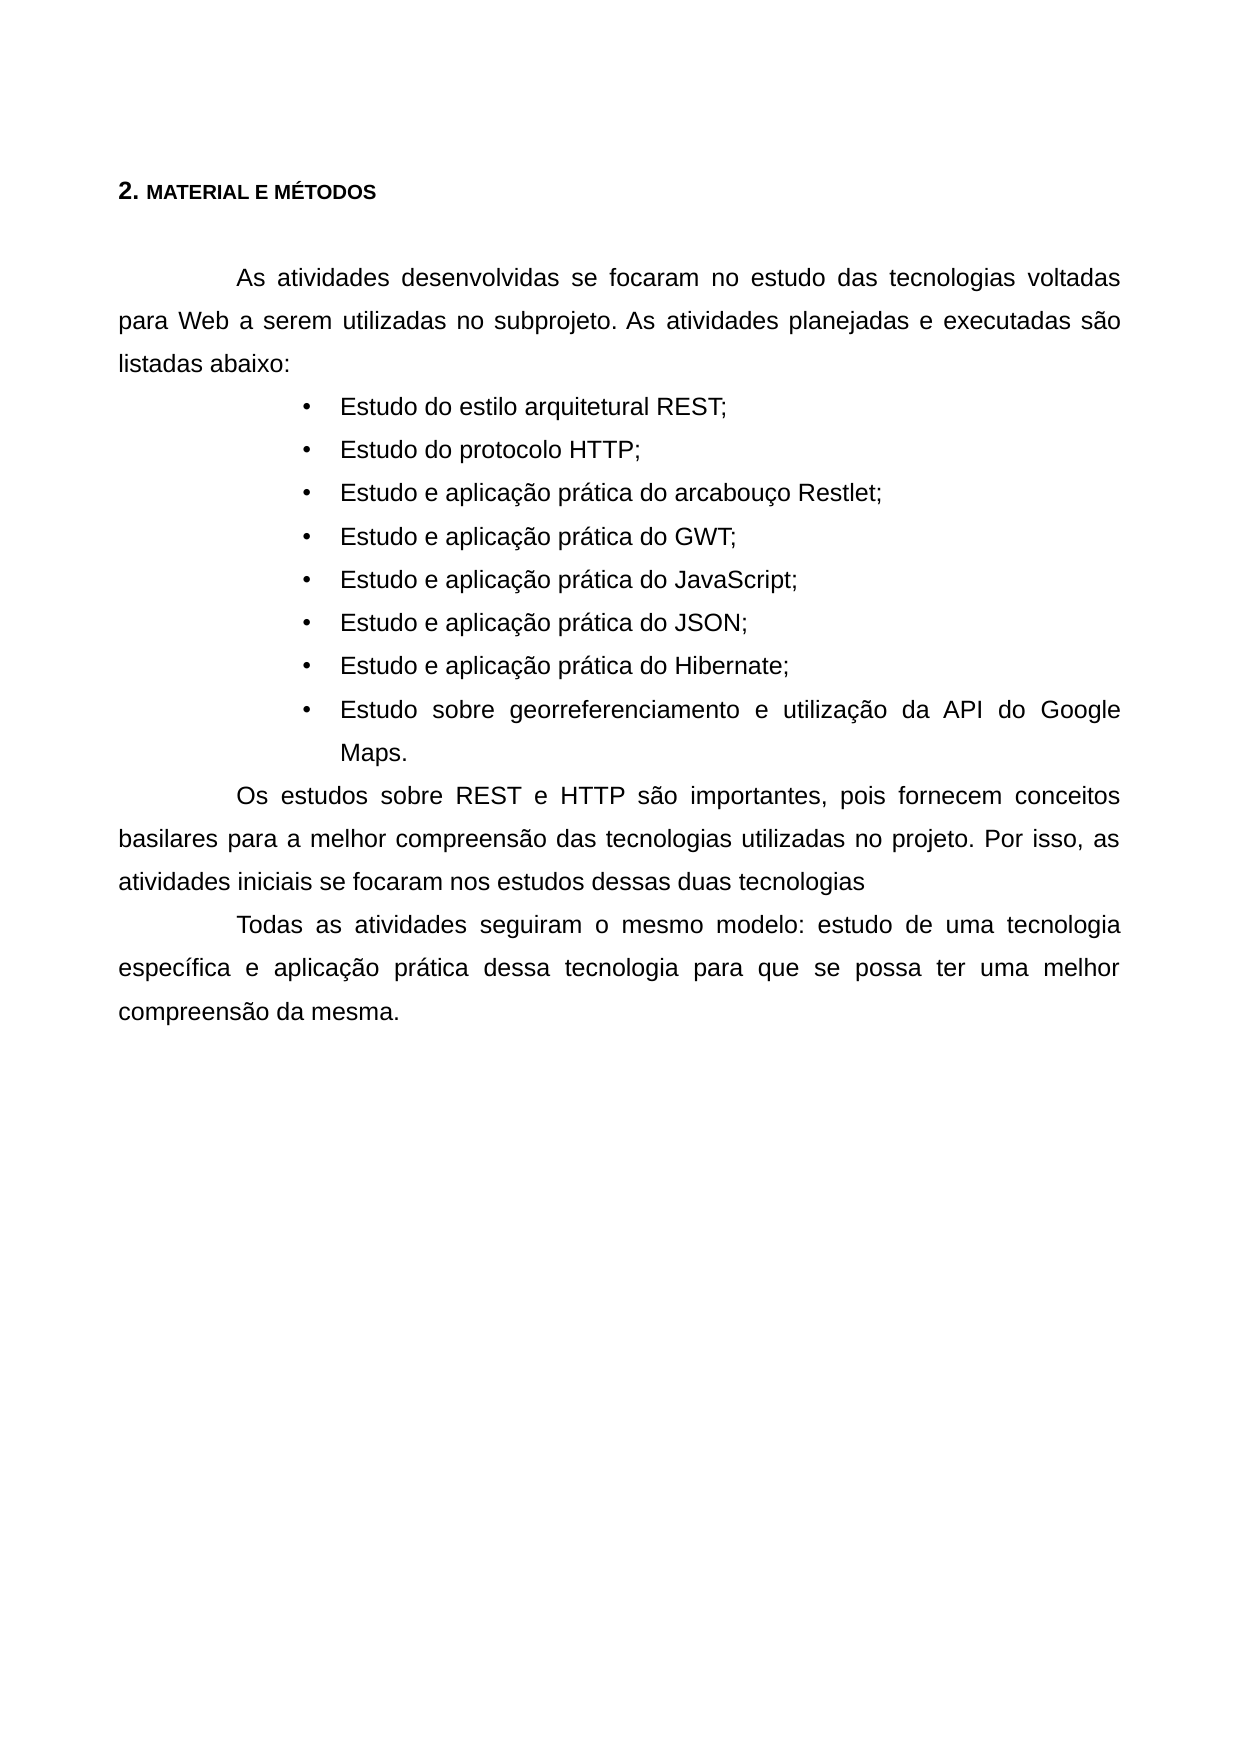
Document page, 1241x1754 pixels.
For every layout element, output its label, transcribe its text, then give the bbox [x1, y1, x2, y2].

list Estudo e aplicação prática do GWT; [302, 522, 1122, 551]
list Estudo e aplicação prática do JSON; [302, 608, 1122, 637]
list Estudo do estilo arquitetural REST; [302, 392, 1122, 421]
text As atividades desenvolvidas se focaram no estudo das tecnologias voltadas para Web a serem utilizadas no subprojeto. As atividades planejadas e executadas são listadas abaixo: [118, 263, 1122, 378]
list Estudo do protocolo HTTP; [302, 435, 1122, 464]
text Todas as atividades seguiram o mesmo modelo: estudo de uma tecnologia específica e aplicação prática dessa tecnologia para que se possa ter uma melhor compreensão da mesma. [118, 910, 1122, 1025]
list Estudo e aplicação prática do JavaScript; [302, 565, 1122, 594]
list Estudo e aplicação prática do Hibernate; [302, 651, 1122, 680]
list Estudo sobre georreferenciamento e utilização da API do Google Maps. [302, 694, 1122, 767]
text Os estudos sobre REST e HTTP são importantes, pois fornecem conceitos basilares para a melhor compreensão das tecnologias utilizadas no projeto. Por isso, as atividades iniciais se focaram nos estudos dessas duas tecnologias [118, 781, 1122, 896]
list Estudo e aplicação prática do arcabouço Restlet; [302, 478, 1122, 507]
text 2. MATERIAL E MÉTODOS [118, 176, 1122, 205]
